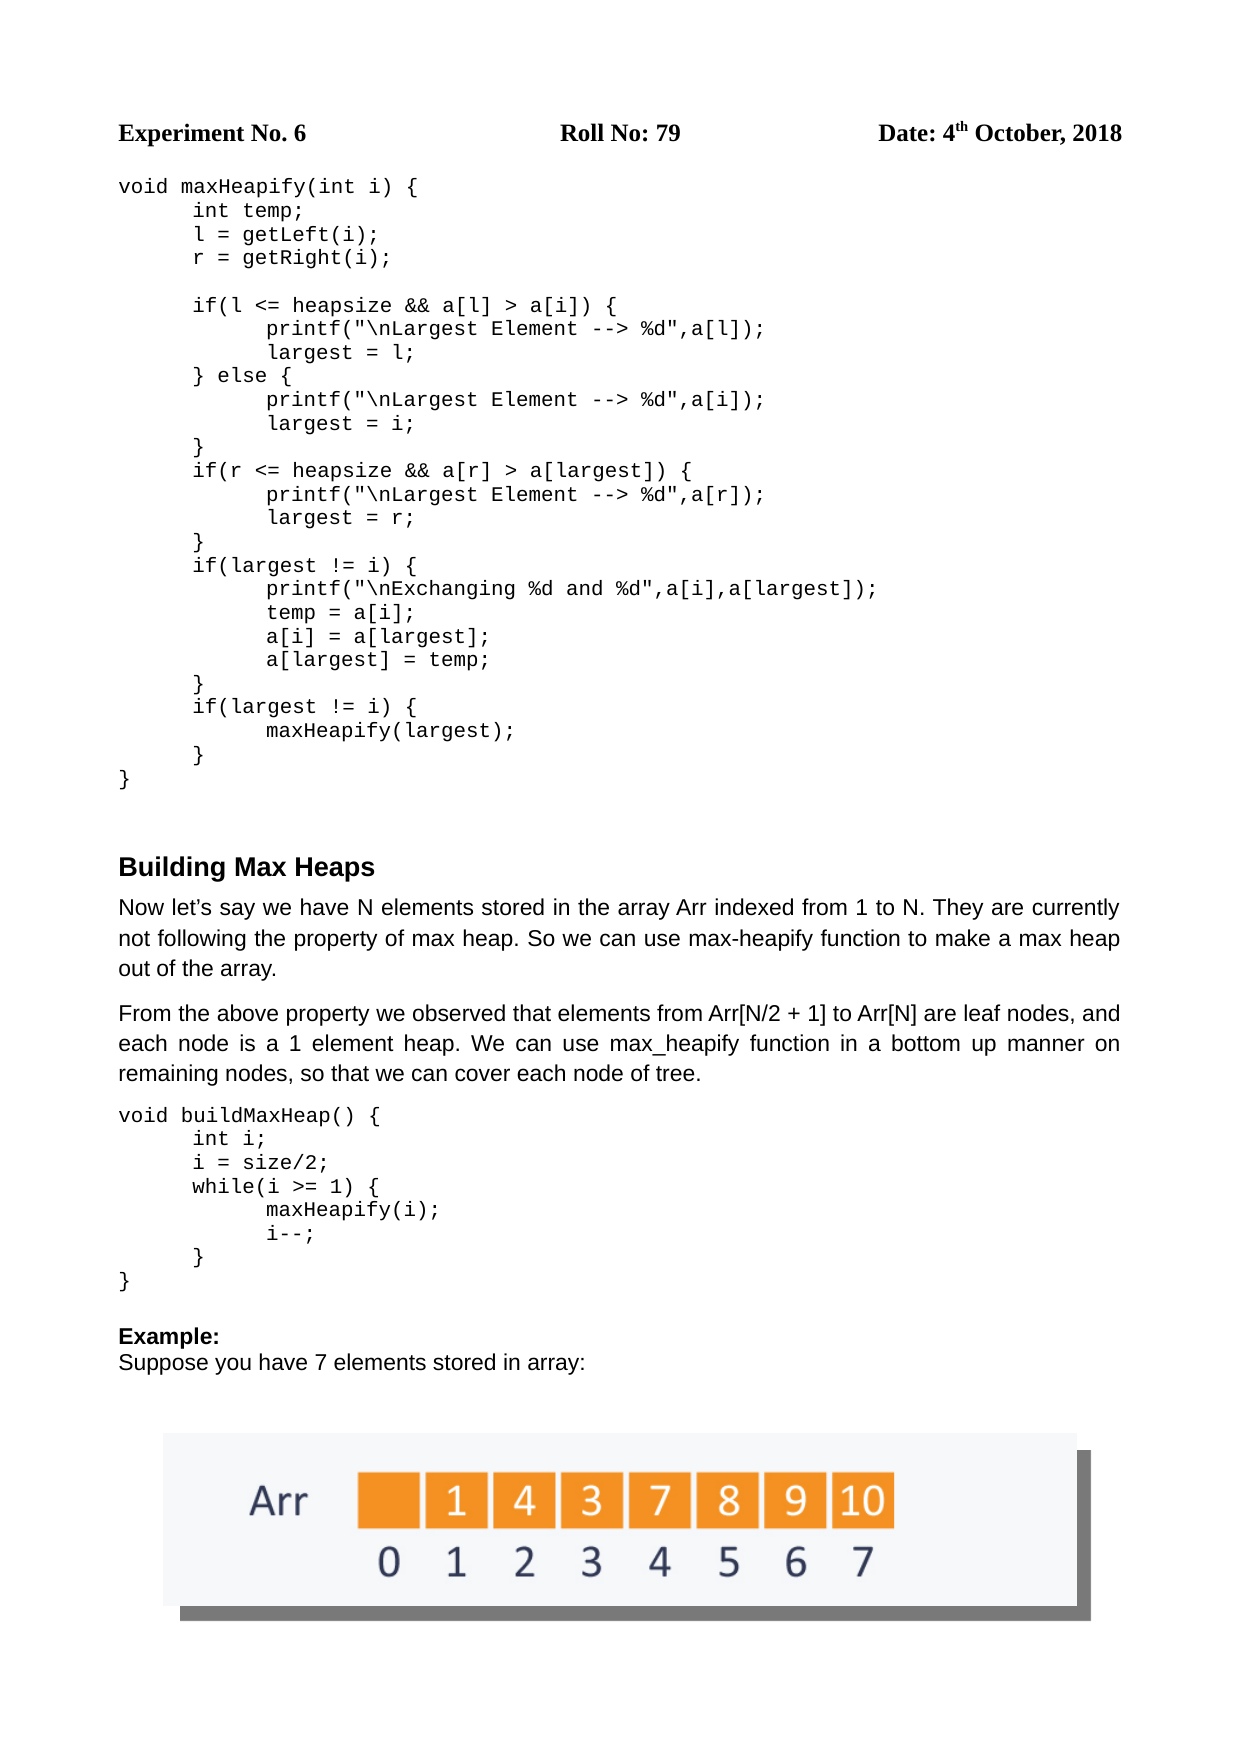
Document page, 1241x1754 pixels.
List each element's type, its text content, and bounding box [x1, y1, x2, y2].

text void buildMaxHeap() { [118, 1105, 1122, 1128]
text maxHeapify(largest); [118, 720, 1122, 744]
text } [118, 1247, 1122, 1270]
text largest = i; [118, 413, 1122, 436]
text int temp; [118, 200, 1122, 224]
text largest = l; [118, 342, 1122, 366]
text a[i] = a[largest]; [118, 626, 1122, 649]
text a[largest] = temp; [118, 649, 1122, 673]
text } [118, 531, 1122, 555]
text largest = r; [118, 507, 1122, 531]
text } [118, 673, 1122, 697]
text printf("\nLargest Element --> %d",a[r]); [118, 484, 1122, 507]
text From the above property we observed that elements from Arr[N/2 + 1] to Arr[N] are leaf nodes, and each node is a 1 element heap. We can use max_heapify function in a bottom up manner on remaining nodes, so that we can cover each node of tree. [118, 999, 1122, 1086]
text while(i >= 1) { [118, 1176, 1122, 1199]
text } [118, 1270, 1122, 1294]
text if(largest != i) { [118, 555, 1122, 578]
text void maxHeapify(int i) { [118, 176, 1122, 200]
text printf("\nLargest Element --> %d",a[l]); [118, 318, 1122, 342]
text } [118, 436, 1122, 460]
text maxHeapify(i); [118, 1199, 1122, 1223]
text Example: Suppose you have 7 elements stored in array: [118, 1323, 1122, 1376]
text i = size/2; [118, 1152, 1122, 1176]
picture [163, 1433, 1077, 1606]
text l = getLeft(i); [118, 224, 1122, 247]
text int i; [118, 1128, 1122, 1152]
text temp = a[i]; [118, 602, 1122, 626]
text if(largest != i) { [118, 697, 1122, 720]
text } else { [118, 366, 1122, 389]
text } [118, 744, 1122, 767]
text printf("\nLargest Element --> %d",a[i]); [118, 389, 1122, 413]
text if(l <= heapsize && a[l] > a[i]) { [118, 294, 1122, 318]
subtitle Building Max Heaps [118, 851, 1122, 882]
text r = getRight(i); [118, 247, 1122, 271]
text printf("\nExchanging %d and %d",a[i],a[largest]); [118, 578, 1122, 602]
text i--; [118, 1223, 1122, 1247]
text } [118, 767, 1122, 791]
text if(r <= heapsize && a[r] > a[largest]) { [118, 460, 1122, 484]
text Now let’s say we have N elements stored in the array Arr indexed from 1 to N. They are currently not following the property of max heap. So we can use max-heapify function to make a max heap out of the array. [118, 894, 1122, 981]
